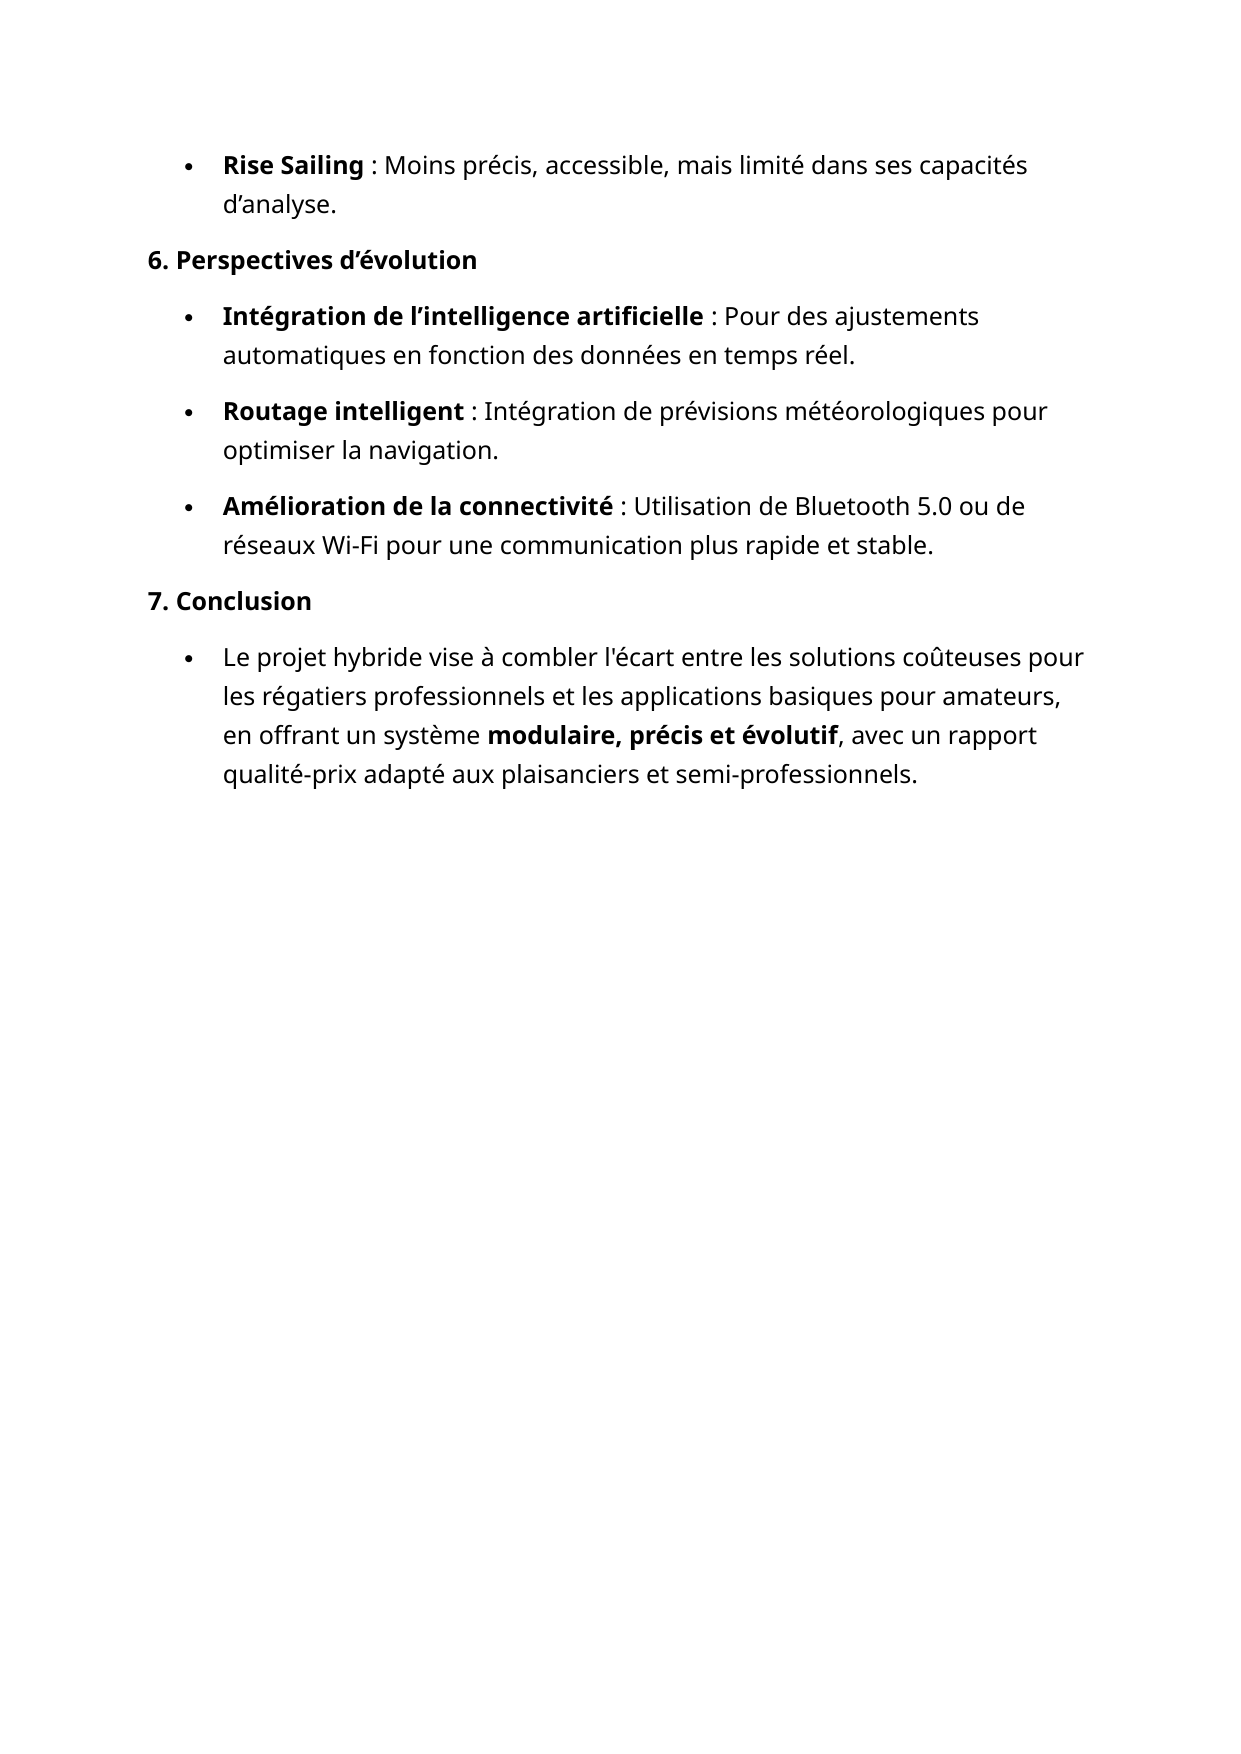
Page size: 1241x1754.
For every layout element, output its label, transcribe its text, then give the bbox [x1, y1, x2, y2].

text 7. Conclusion [148, 583, 1093, 617]
list Intégration de l’intelligence artificielle : Pour des ajustements automatiques en fonction des données en temps réel. [185, 298, 1093, 372]
list Routage intelligent : Intégration de prévisions météorologiques pour optimiser la navigation. [185, 393, 1093, 467]
list Amélioration de la connectivité : Utilisation de Bluetooth 5.0 ou de réseaux Wi-Fi pour une communication plus rapide et stable. [185, 488, 1093, 562]
text 6. Perspectives d’évolution [148, 243, 1093, 277]
list Le projet hybride vise à combler l'écart entre les solutions coûteuses pour les régatiers professionnels et les applications basiques pour amateurs, en offrant un système modulaire, précis et évolutif, avec un rapport qualité-prix adapté aux plaisanciers et semi-professionnels. [185, 639, 1093, 791]
list Rise Sailing : Moins précis, accessible, mais limité dans ses capacités d’analyse. [185, 148, 1093, 221]
